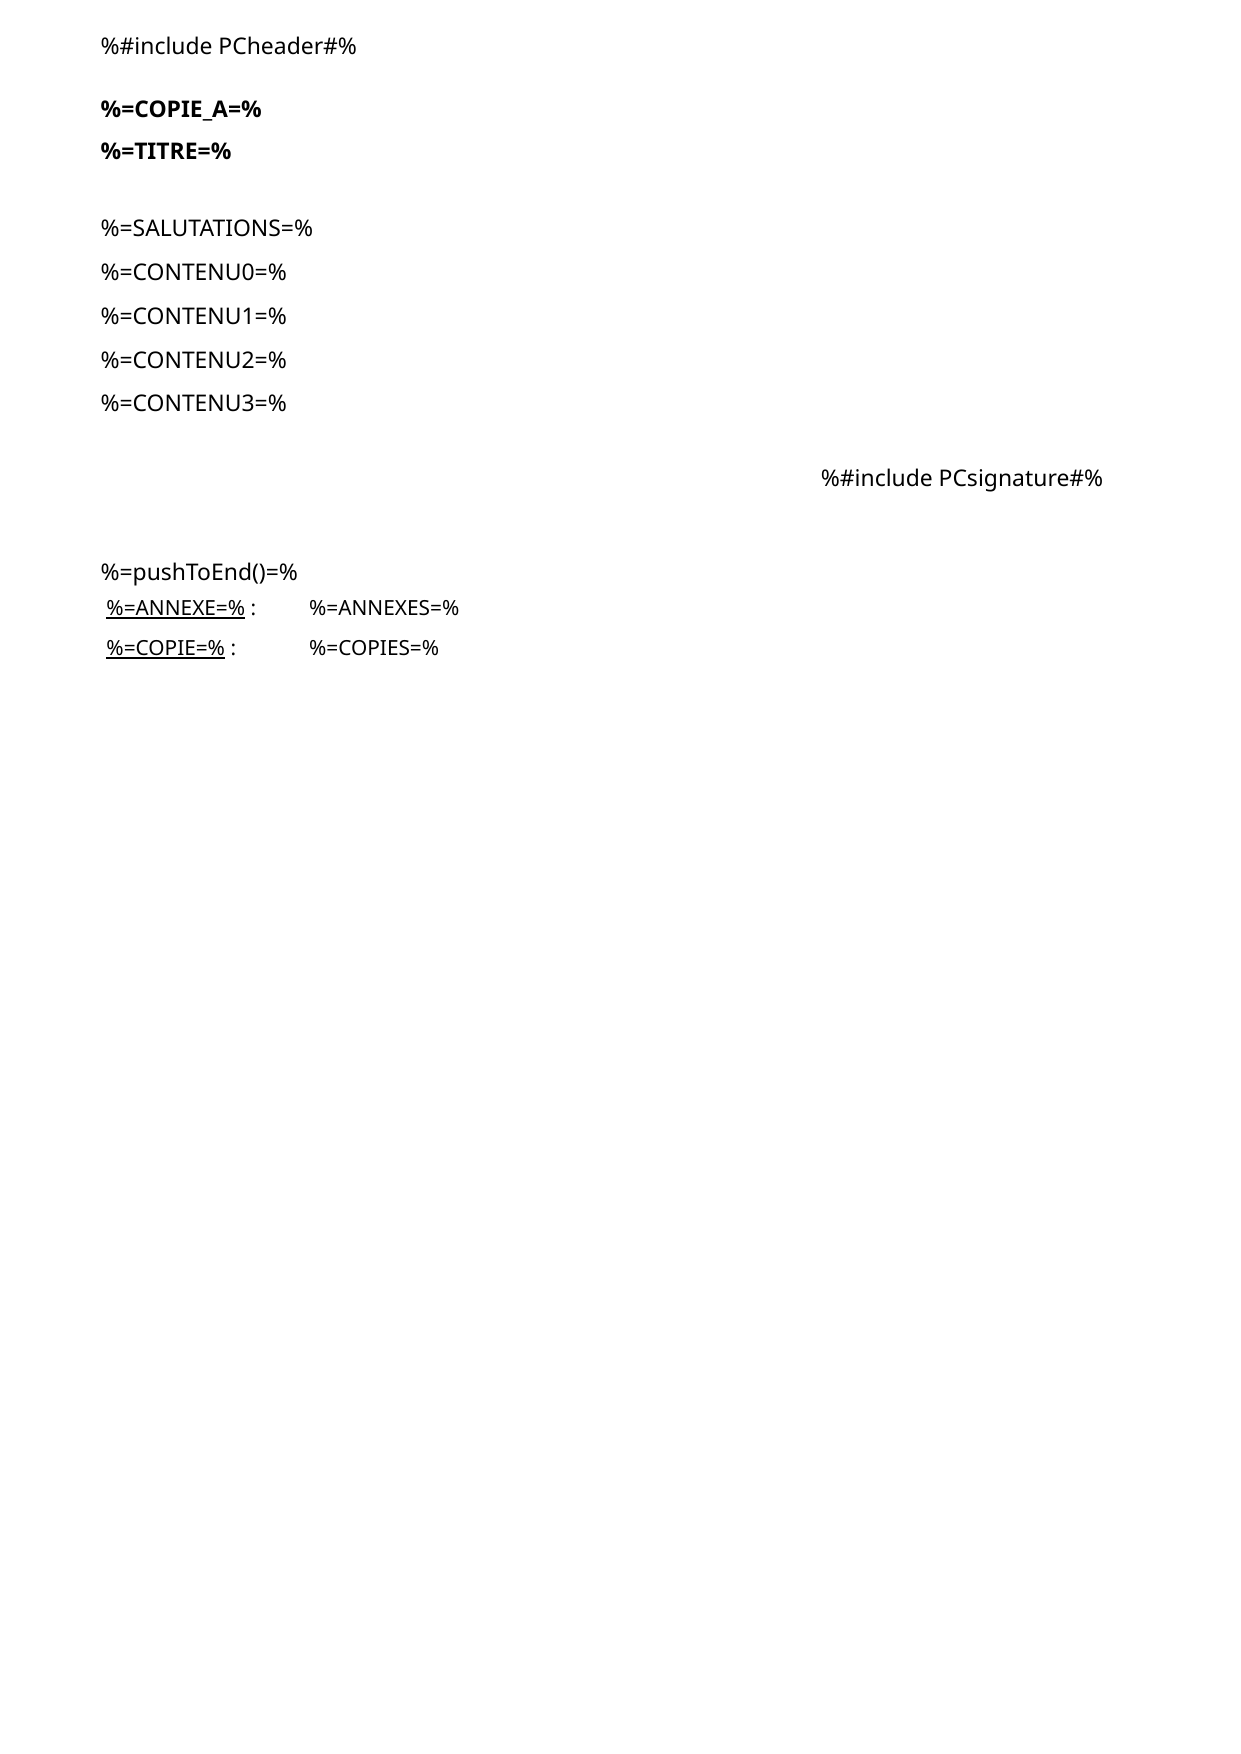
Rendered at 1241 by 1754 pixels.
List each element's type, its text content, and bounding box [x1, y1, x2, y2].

text %=pushToEnd()=% [100, 556, 1135, 587]
text %#include PCheader#% [100, 30, 1135, 61]
table_cell %=COPIE=% : [100, 627, 303, 667]
text %=TITRE=% [100, 124, 1135, 168]
text %=CONTENU0=% [100, 256, 1135, 287]
table_header %=ANNEXE=% : [100, 588, 303, 627]
text %=SALUTATIONS=% [100, 212, 1135, 244]
table_cell %=COPIES=% [303, 627, 1135, 667]
text %=CONTENU3=% [100, 387, 1135, 419]
text %=COPIE_A=% [100, 93, 1135, 124]
text %=CONTENU2=% [100, 344, 1135, 375]
text %=CONTENU1=% [100, 300, 1135, 331]
table_header %=ANNEXES=% [303, 588, 1135, 627]
text %#include PCsignature#% [100, 462, 1135, 494]
